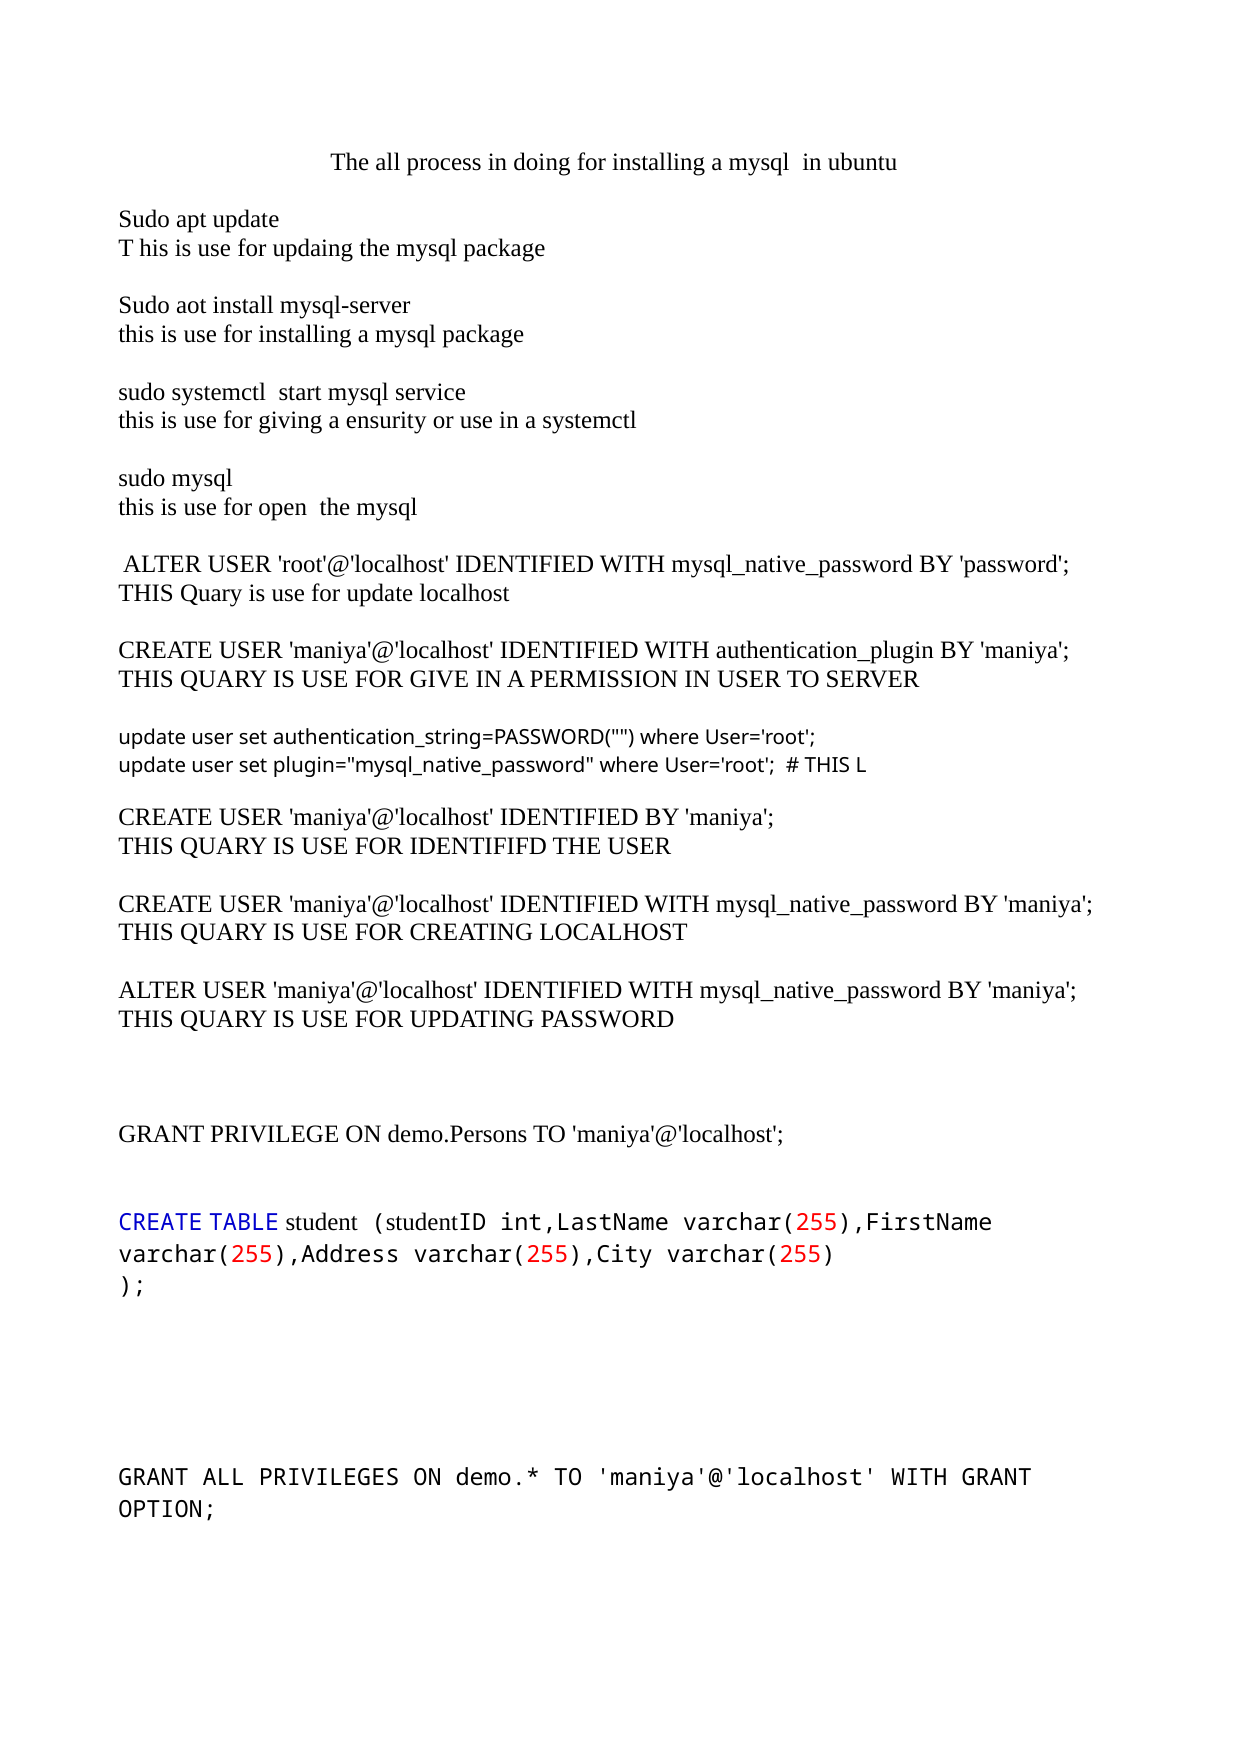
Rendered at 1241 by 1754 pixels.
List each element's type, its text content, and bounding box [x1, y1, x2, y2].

text sudo systemctl start mysql service [118, 377, 1122, 406]
text THIS QUARY IS USE FOR CREATING LOCALHOST [118, 917, 1122, 946]
text this is use for giving a ensurity or use in a systemctl [118, 406, 1122, 434]
text this is use for installing a mysql package [118, 319, 1122, 348]
text THIS QUARY IS USE FOR GIVE IN A PERMISSION IN USER TO SERVER [118, 664, 1122, 693]
text The all process in doing for installing a mysql in ubuntu [118, 147, 1122, 176]
text T his is use for updaing the mysql package [118, 233, 1122, 262]
text ALTER USER 'root'@'localhost' IDENTIFIED WITH mysql_native_password BY 'password'; [118, 549, 1122, 578]
text CREATE USER 'maniya'@'localhost' IDENTIFIED WITH mysql_native_password BY 'maniya'; [118, 889, 1122, 917]
text THIS QUARY IS USE FOR IDENTIFIFD THE USER [118, 831, 1122, 860]
text update user set authentication_string=PASSWORD("") where User='root'; [118, 722, 1122, 750]
text update user set plugin="mysql_native_password" where User='root'; # THIS L [118, 750, 1122, 779]
text CREATE USER 'maniya'@'localhost' IDENTIFIED BY 'maniya'; [118, 802, 1122, 831]
text THIS QUARY IS USE FOR UPDATING PASSWORD [118, 1004, 1122, 1032]
text CREATE USER 'maniya'@'localhost' IDENTIFIED WITH authentication_plugin BY 'maniya'; [118, 636, 1122, 664]
text Sudo aot install mysql-server [118, 291, 1122, 319]
text GRANT PRIVILEGE ON demo.Persons TO 'maniya'@'localhost'; [118, 1119, 1122, 1147]
text ALTER USER 'maniya'@'localhost' IDENTIFIED WITH mysql_native_password BY 'maniya'; [118, 975, 1122, 1004]
text sudo mysql [118, 463, 1122, 492]
text THIS Quary is use for update localhost [118, 578, 1122, 607]
text Sudo apt update [118, 204, 1122, 233]
text CREATE TABLE student (studentID int,LastName varchar(255),FirstName varchar(255),Address varchar(255),City varchar(255) ); [118, 1205, 1122, 1301]
text this is use for open the mysql [118, 492, 1122, 521]
text GRANT ALL PRIVILEGES ON demo.* TO 'maniya'@'localhost' WITH GRANT OPTION; [118, 1461, 1122, 1525]
